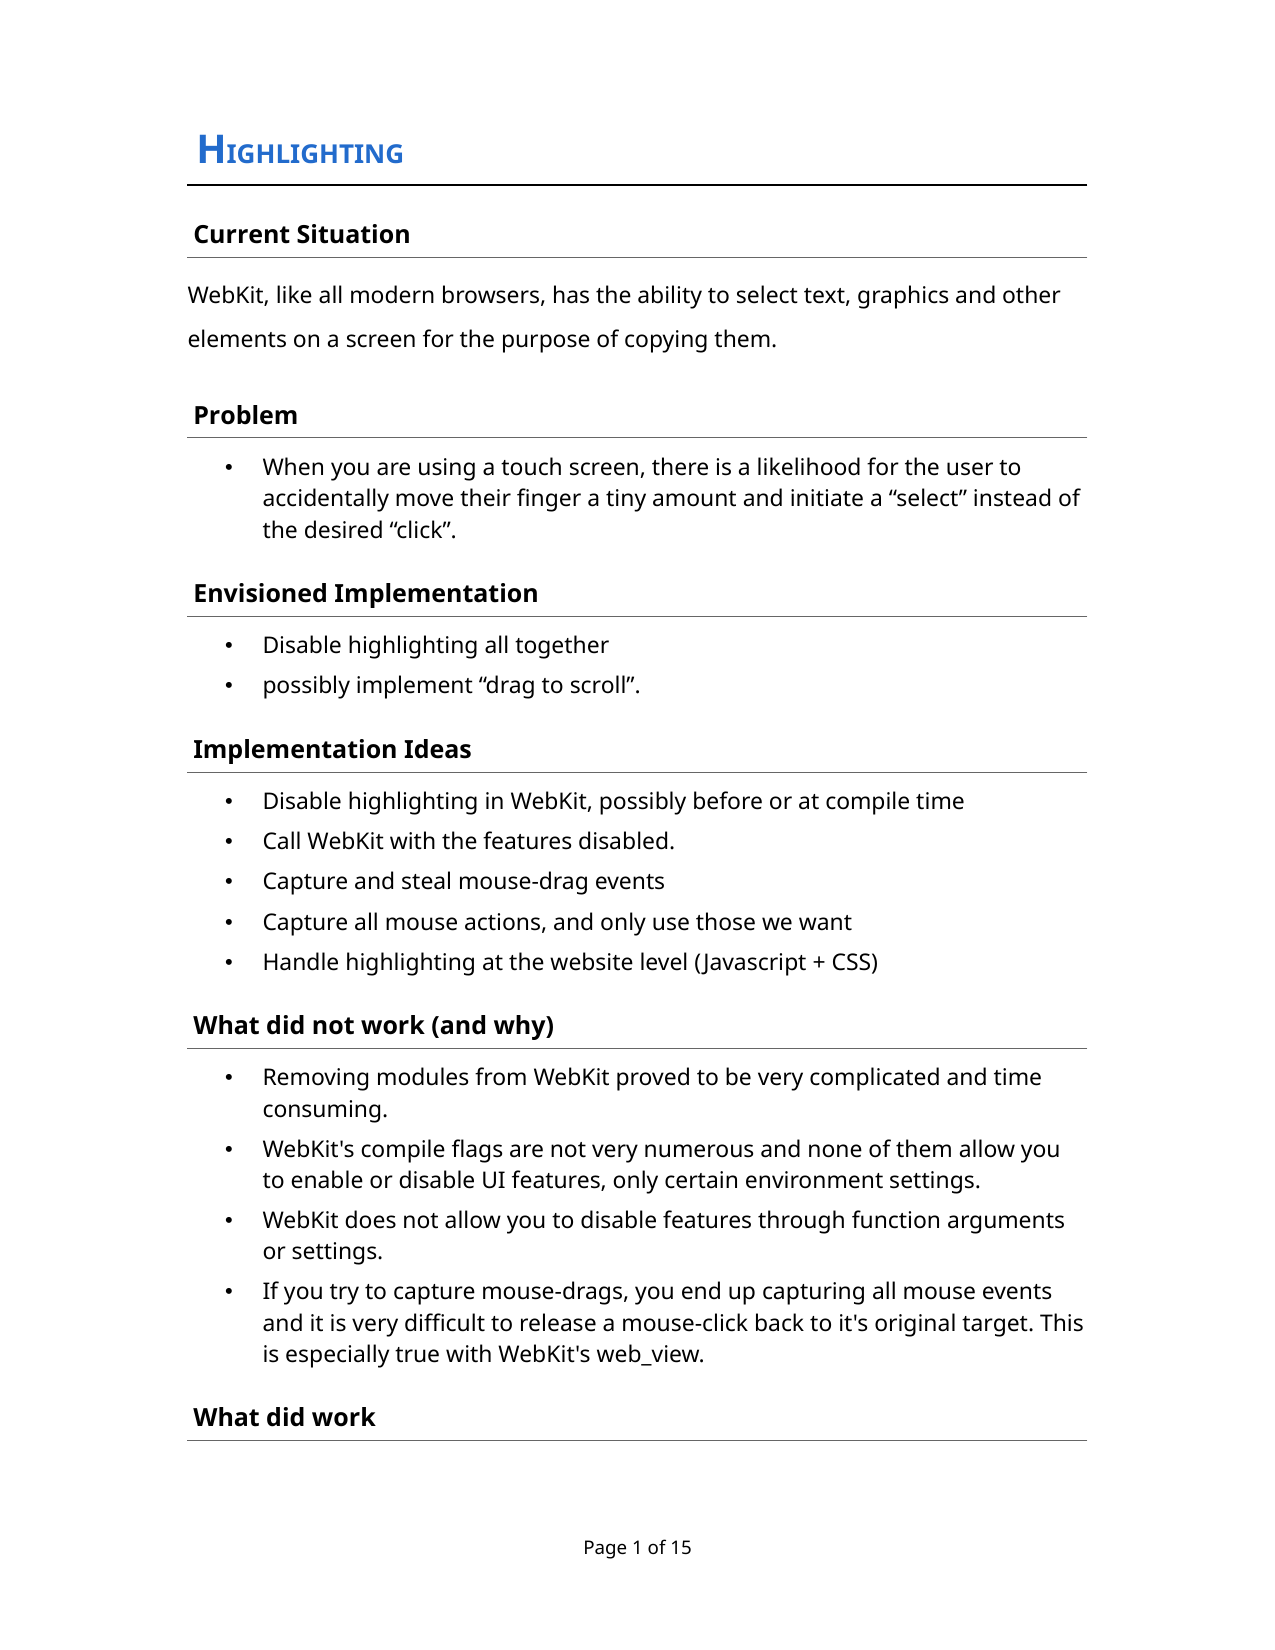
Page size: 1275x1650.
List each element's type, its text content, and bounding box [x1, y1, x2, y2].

subtitle What did not work (and why) [187, 1002, 1087, 1048]
subtitle Envisioned Implementation [187, 570, 1087, 616]
subtitle Problem [187, 392, 1087, 437]
subtitle Implementation Ideas [187, 726, 1087, 772]
list possibly implement “drag to scroll”. [225, 669, 1087, 701]
list If you try to capture mouse-drags, you end up capturing all mouse events and it is very difficult to release a mouse-click back to it's original target. This is especially true with WebKit's web_view. [225, 1275, 1087, 1369]
list Disable highlighting all together [225, 629, 1087, 661]
list Capture all mouse actions, and only use those we want [225, 905, 1087, 937]
list Capture and steal mouse-drag events [225, 865, 1087, 897]
subtitle Current Situation [187, 211, 1087, 257]
list Removing modules from WebKit proved to be very complicated and time consuming. [225, 1061, 1087, 1124]
list Handle highlighting at the website level (Javascript + CSS) [225, 946, 1087, 977]
text WebKit, like all modern browsers, has the ability to select text, graphics and other elements on a screen for the purpose of copying them. [187, 279, 1087, 354]
list WebKit does not allow you to disable features through function arguments or settings. [225, 1204, 1087, 1266]
list Call WebKit with the features disabled. [225, 825, 1087, 856]
list When you are using a touch screen, there is a likelihood for the user to accidentally move their finger a tiny amount and initiate a “select” instead of the desired “click”. [225, 451, 1087, 545]
list WebKit's compile flags are not very numerous and none of them allow you to enable or disable UI features, only certain environment settings. [225, 1133, 1087, 1195]
subtitle Highlighting [187, 112, 1087, 184]
subtitle What did work [187, 1394, 1087, 1440]
list Disable highlighting in WebKit, possibly before or at compile time [225, 785, 1087, 816]
